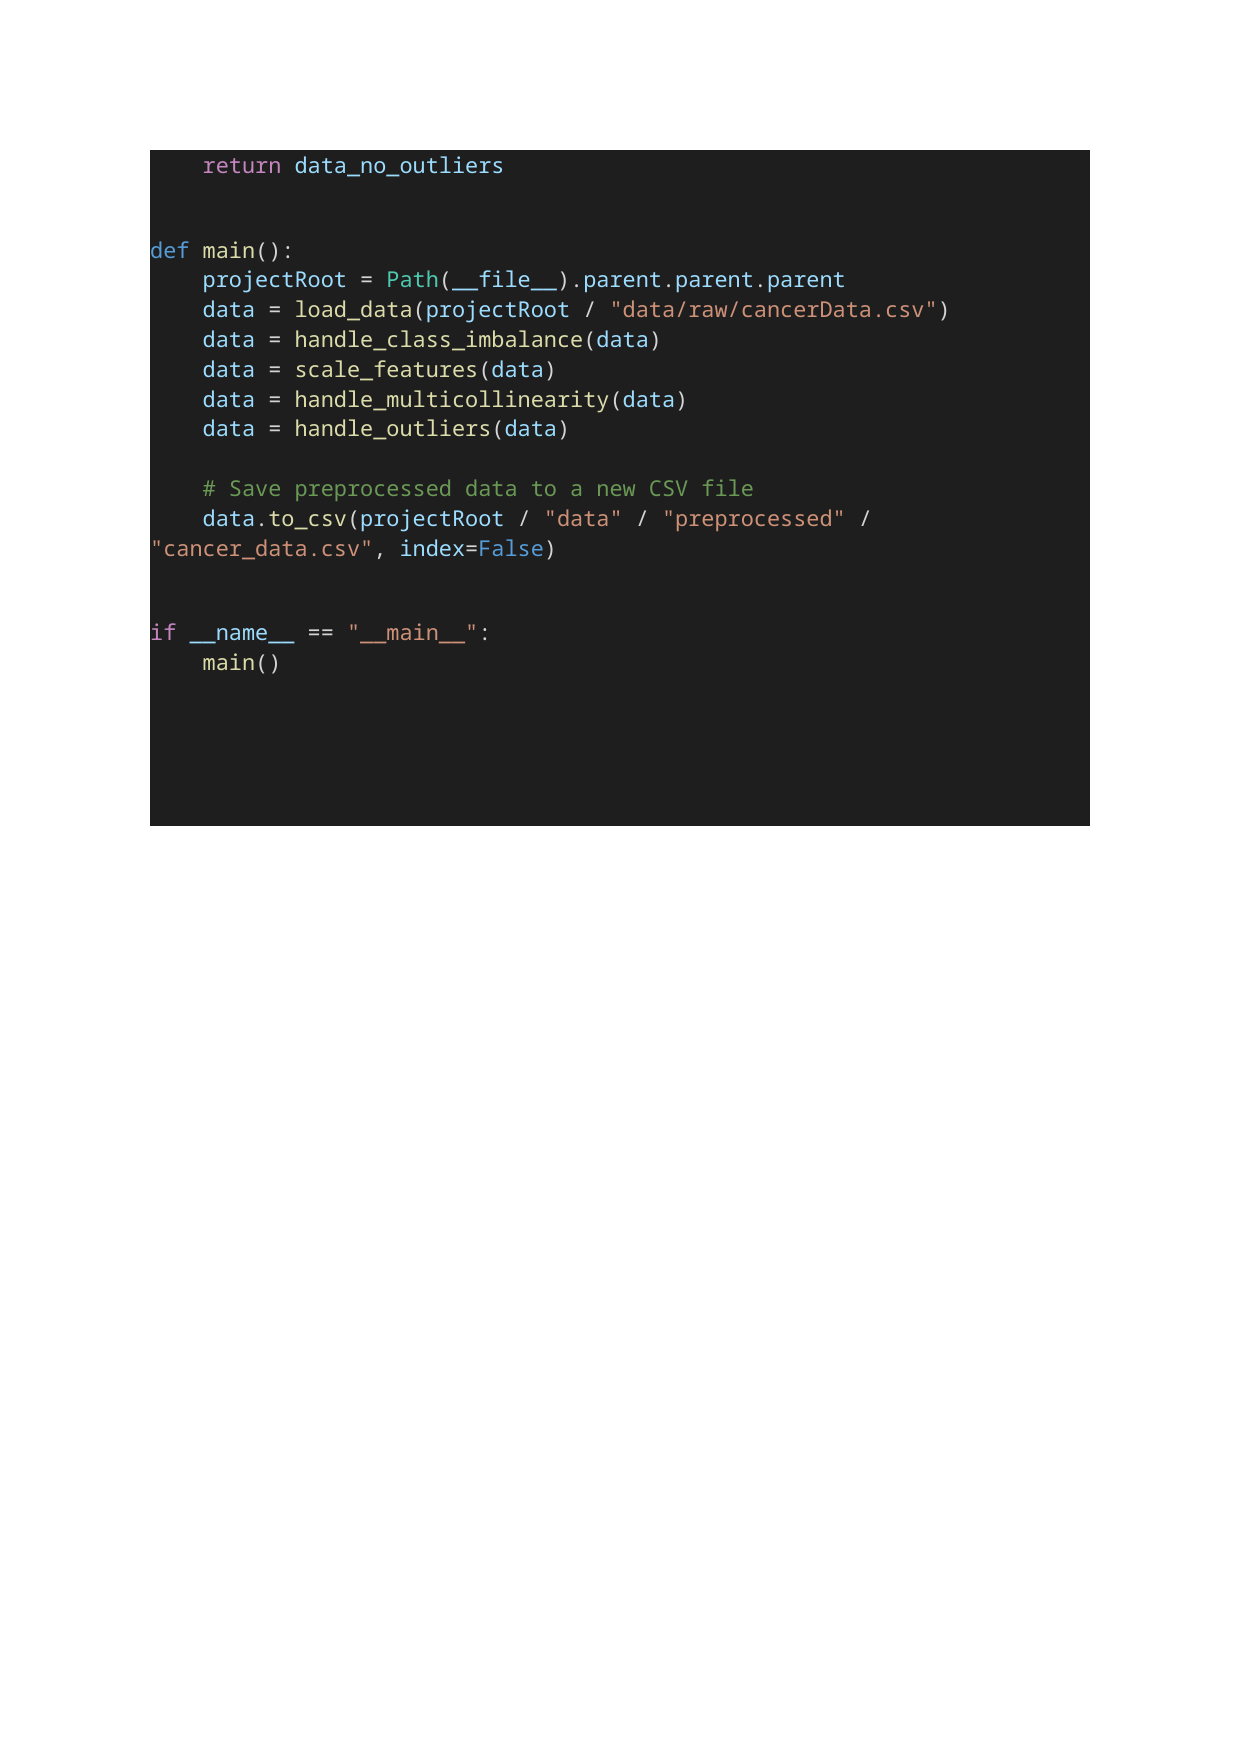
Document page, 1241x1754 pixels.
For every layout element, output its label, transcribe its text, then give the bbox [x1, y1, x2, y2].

text data = scale_features(data) [150, 354, 1090, 383]
text data.to_csv(projectRoot / "data" / "preprocessed" / "cancer_data.csv", index=False) [150, 503, 1090, 562]
text # Save preprocessed data to a new CSV file [150, 473, 1090, 503]
text data = handle_multicollinearity(data) [150, 383, 1090, 413]
text def main(): [150, 234, 1090, 264]
text data = handle_class_imbalance(data) [150, 324, 1090, 354]
text projectRoot = Path(__file__).parent.parent.parent [150, 264, 1090, 294]
text data = handle_outliers(data) [150, 413, 1090, 443]
text if __name__ == "__main__": [150, 617, 1090, 647]
text return data_no_outliers [150, 150, 1090, 180]
text data = load_data(projectRoot / "data/raw/cancerData.csv") [150, 294, 1090, 324]
text main() [150, 647, 1090, 677]
